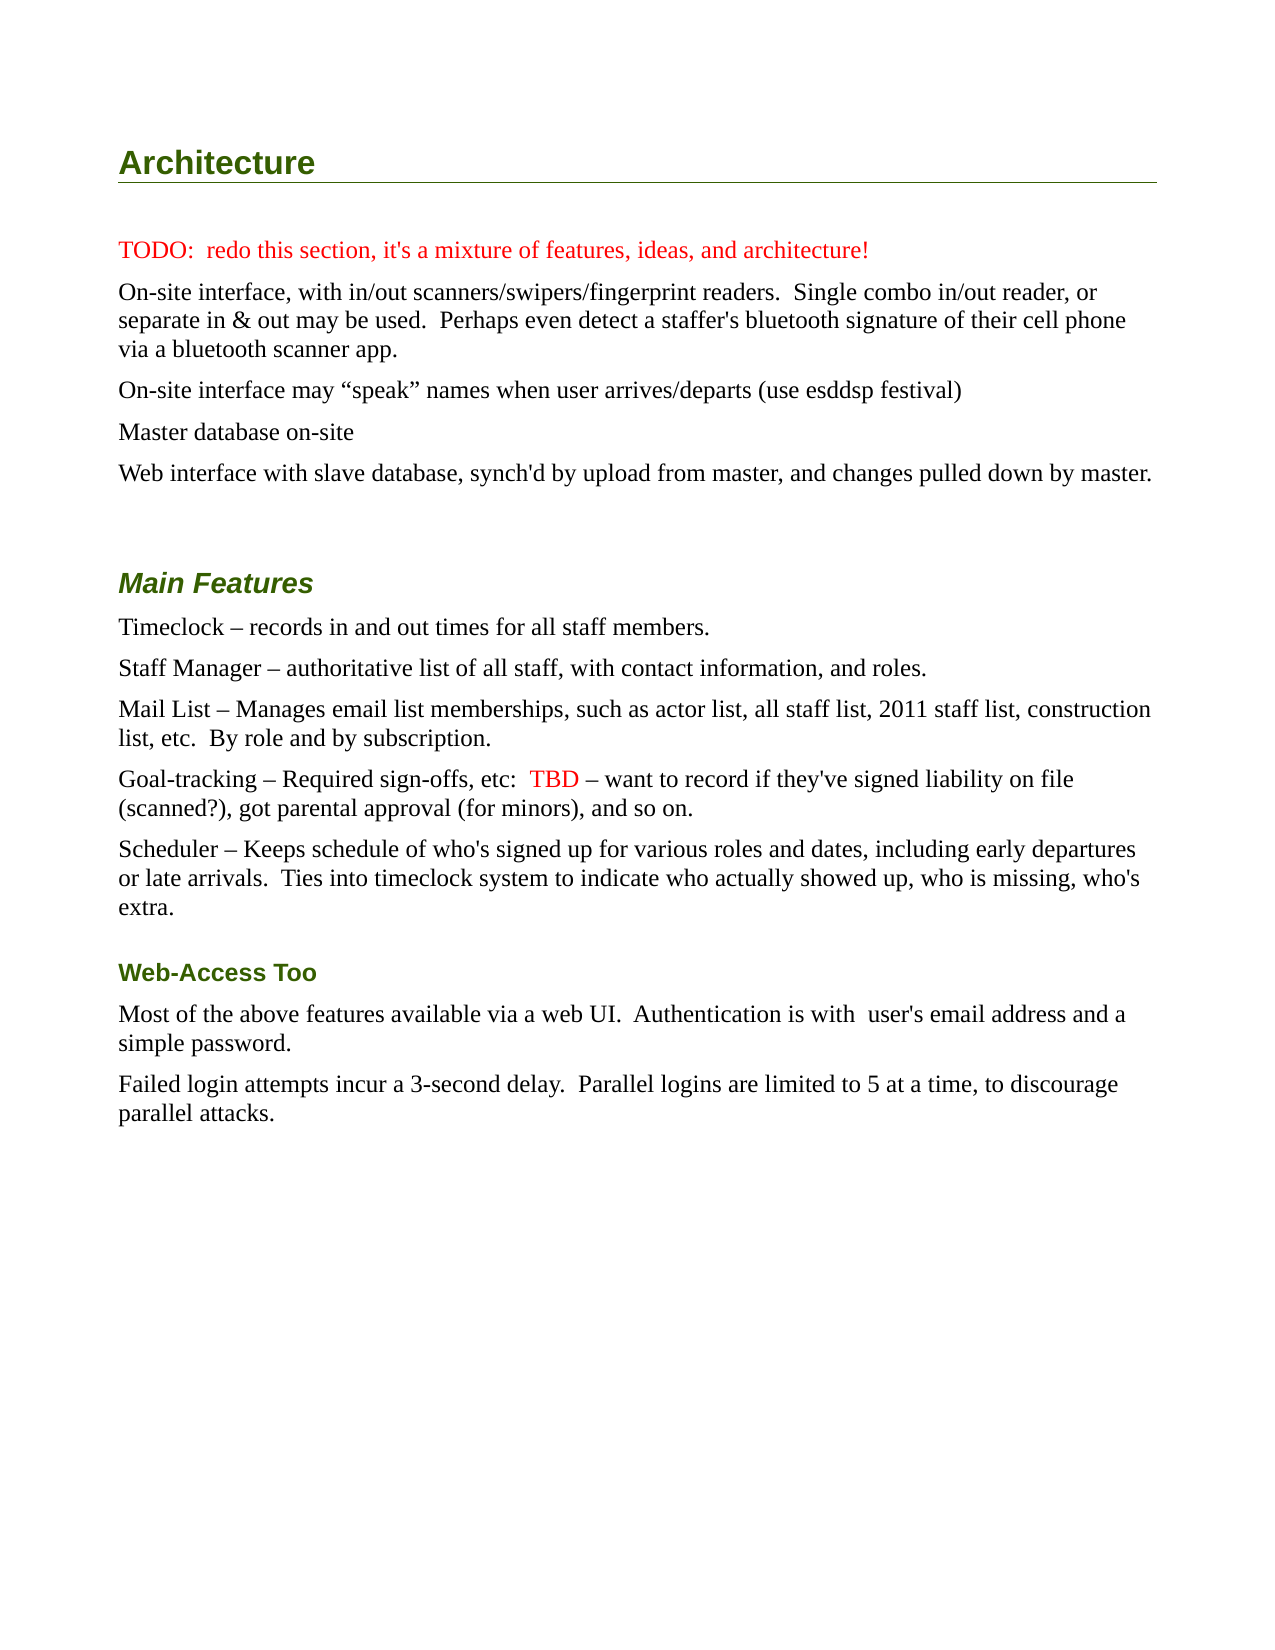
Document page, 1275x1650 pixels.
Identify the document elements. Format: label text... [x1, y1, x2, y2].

text Timeclock – records in and out times for all staff members. [118, 612, 1157, 640]
text Most of the above features available via a web UI. Authentication is with user's email address and a simple password. [118, 999, 1157, 1057]
subtitle Web-Access Too [118, 958, 1157, 987]
text Master database on-site [118, 417, 1157, 446]
subtitle Architecture [118, 143, 1157, 182]
text Scheduler – Keeps schedule of who's signed up for various roles and dates, including early departures or late arrivals. Ties into timeclock system to indicate who actually showed up, who is missing, who's extra. [118, 834, 1157, 920]
subtitle Main Features [118, 566, 1157, 599]
text Failed login attempts incur a 3-second delay. Parallel logins are limited to 5 at a time, to discourage parallel attacks. [118, 1069, 1157, 1127]
text Staff Manager – authoritative list of all staff, with contact information, and roles. [118, 653, 1157, 682]
text Web interface with slave database, synch'd by upload from master, and changes pulled down by master. [118, 458, 1157, 487]
text TODO: redo this section, it's a mixture of features, ideas, and architecture! [118, 236, 1157, 264]
text On-site interface, with in/out scanners/swipers/fingerprint readers. Single combo in/out reader, or separate in & out may be used. Perhaps even detect a staffer's bluetooth signature of their cell phone via a bluetooth scanner app. [118, 277, 1157, 363]
text On-site interface may “speak” names when user arrives/departs (use esddsp festival) [118, 376, 1157, 404]
text Mail List – Manages email list memberships, such as actor list, all staff list, 2011 staff list, construction list, etc. By role and by subscription. [118, 694, 1157, 752]
text Goal-tracking – Required sign-offs, etc: TBD – want to record if they've signed liability on file (scanned?), got parental approval (for minors), and so on. [118, 764, 1157, 822]
